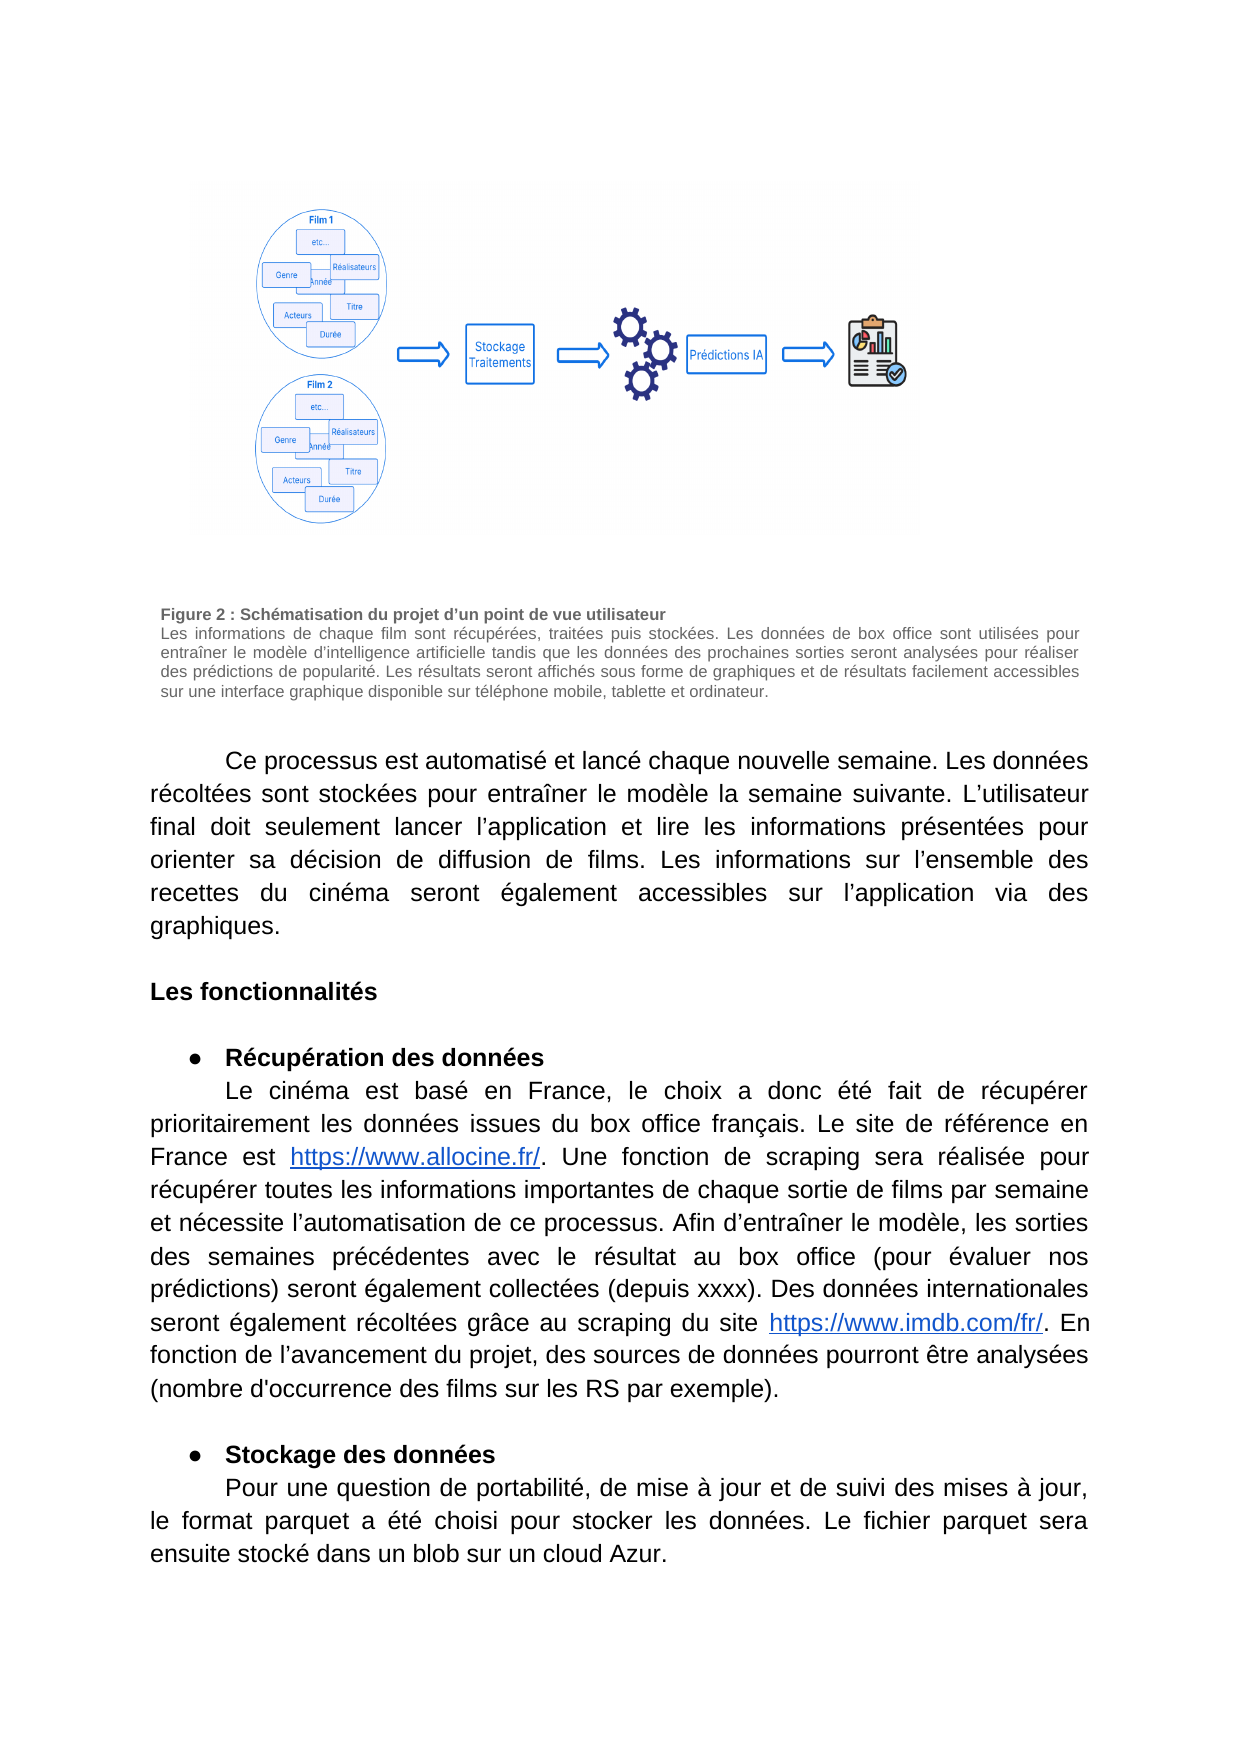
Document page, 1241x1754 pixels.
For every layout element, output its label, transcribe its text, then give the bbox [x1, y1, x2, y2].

list Stockage des données [187, 1439, 1090, 1468]
text Pour une question de portabilité, de mise à jour et de suivi des mises à jour, le format parquet a été choisi pour stocker les données. Le fichier parquet sera ensuite stocké dans un blob sur un cloud Azur. [150, 1473, 1090, 1567]
text Ce processus est automatisé et lancé chaque nouvelle semaine. Les données récoltées sont stockées pour entraîner le modèle la semaine suivante. L’utilisateur final doit seulement lancer l’application et lire les informations présentées pour orienter sa décision de diffusion de films. Les informations sur l’ensemble des recettes du cinéma seront également accessibles sur l’application via des graphiques. [150, 746, 1090, 940]
table_cell Figure 2 : Schématisation du projet d’un point de vue utilisateur Les informations de chaque film sont récupérées, traitées puis stockées. Les données de box office sont utilisées pour entraîner le modèle d’intelligence artificielle tandis que les données des prochaines sorties seront analysées pour réaliser des prédictions de popularité. Les résultats seront affichés sous forme de graphiques et de résultats facilement accessibles sur une interface graphique disponible sur téléphone mobile, tablette et ordinateur. [151, 594, 1090, 711]
table_header [151, 152, 1090, 592]
text Le cinéma est basé en France, le choix a donc été fait de récupérer prioritairement les données issues du box office français. Le site de référence en France est https://www.allocine.fr/. Une fonction de scraping sera réalisée pour récupérer toutes les informations importantes de chaque sortie de films par semaine et nécessite l’automatisation de ce processus. Afin d’entraîner le modèle, les sorties des semaines précédentes avec le résultat au box office (pour évaluer nos prédictions) seront également collectées (depuis xxxx). Des données internationales seront également récoltées grâce au scraping du site https://www.imdb.com/fr/. En fonction de l’avancement du projet, des sources de données pourront être analysées (nombre d'occurrence des films sur les RS par exemple). [150, 1076, 1090, 1402]
text Les fonctionnalités [150, 977, 1090, 1006]
list Récupération des données [187, 1043, 1090, 1072]
